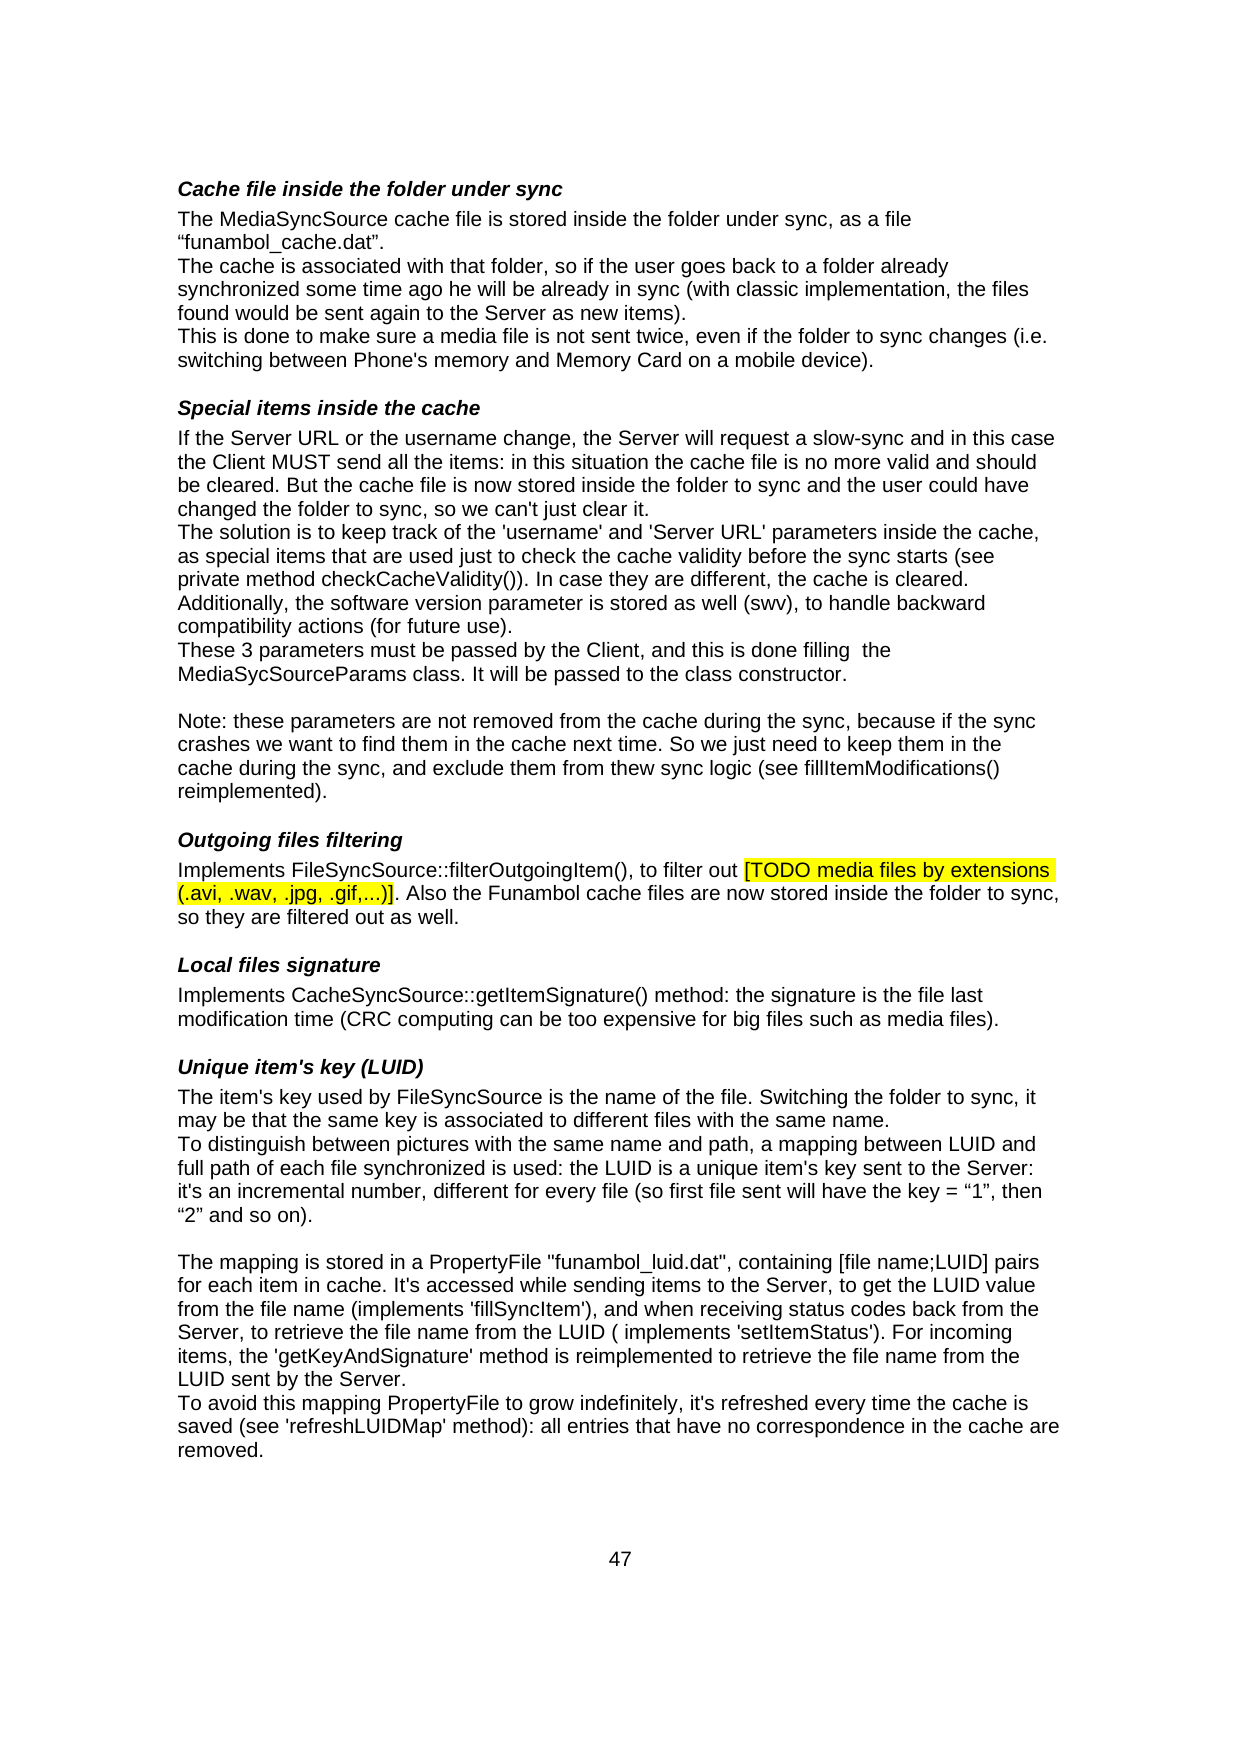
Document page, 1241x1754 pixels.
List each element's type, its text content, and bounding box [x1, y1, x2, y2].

text The solution is to keep track of the 'username' and 'Server URL' parameters inside the cache, as special items that are used just to check the cache validity before the sync starts (see private method checkCacheValidity()). In case they are different, the cache is cleared. [177, 521, 1063, 591]
subtitle Outgoing files filtering [177, 828, 1063, 852]
subtitle Local files signature [177, 954, 1063, 977]
text Note: these parameters are not removed from the cache during the sync, because if the sync crashes we want to find them in the cache next time. So we just need to keep them in the cache during the sync, and exclude them from thew sync logic (see fillItemModifications() reimplemented). [177, 709, 1063, 803]
text These 3 parameters must be passed by the Client, and this is done filling the MediaSycSourceParams class. It will be passed to the class constructor. [177, 638, 1063, 686]
text Implements FileSyncSource::filterOutgoingItem(), to filter out [TODO media files by extensions (.avi, .wav, .jpg, .gif,...)]. Also the Funambol cache files are now stored inside the folder to sync, so they are filtered out as well. [177, 858, 1063, 929]
text The cache is associated with that folder, so if the user goes back to a folder already synchronized some time ago he will be already in sync (with classic implementation, the files found would be sent again to the Server as new items). [177, 254, 1063, 325]
text This is done to make sure a media file is not sent twice, even if the folder to sync changes (i.e. switching between Phone's memory and Memory Card on a mobile device). [177, 325, 1063, 372]
text To distinguish between pictures with the same name and path, a mapping between LUID and full path of each file synchronized is used: the LUID is a unique item's key sent to the Server: it's an incremental number, different for every file (so first file sent will have the key = “1”, then “2” and so on). [177, 1132, 1063, 1227]
text Implements CacheSyncSource::getItemSignature() method: the signature is the file last modification time (CRC computing can be too expensive for big files such as media files). [177, 983, 1063, 1031]
text If the Server URL or the username change, the Server will request a slow-sync and in this case the Client MUST send all the items: in this situation the cache file is no more valid and should be cleared. But the cache file is now stored inside the folder to sync and the user could have changed the folder to sync, so we can't just clear it. [177, 427, 1063, 521]
text The item's key used by FileSyncSource is the name of the file. Switching the folder to sync, it may be that the same key is associated to different files with the same name. [177, 1085, 1063, 1132]
subtitle Cache file inside the folder under sync [177, 177, 1063, 201]
text The MediaSyncSource cache file is stored inside the folder under sync, as a file “funambol_cache.dat”. [177, 207, 1063, 254]
text Additionally, the software version parameter is stored as well (swv), to handle backward compatibility actions (for future use). [177, 591, 1063, 638]
subtitle Special items inside the cache [177, 397, 1063, 420]
text The mapping is stored in a PropertyFile "funambol_luid.dat", containing [file name;LUID] pairs for each item in cache. It's accessed while sending items to the Server, to get the LUID value from the file name (implements 'fillSyncItem'), and when receiving status codes back from the Server, to retrieve the file name from the LUID ( implements 'setItemStatus'). For incoming items, the 'getKeyAndSignature' method is reimplemented to retrieve the file name from the LUID sent by the Server. [177, 1250, 1063, 1391]
subtitle Unique item's key (LUID) [177, 1056, 1063, 1079]
text To avoid this mapping PropertyFile to grow indefinitely, it's refreshed every time the cache is saved (see 'refreshLUIDMap' method): all entries that have no correspondence in the cache are removed. [177, 1391, 1063, 1462]
